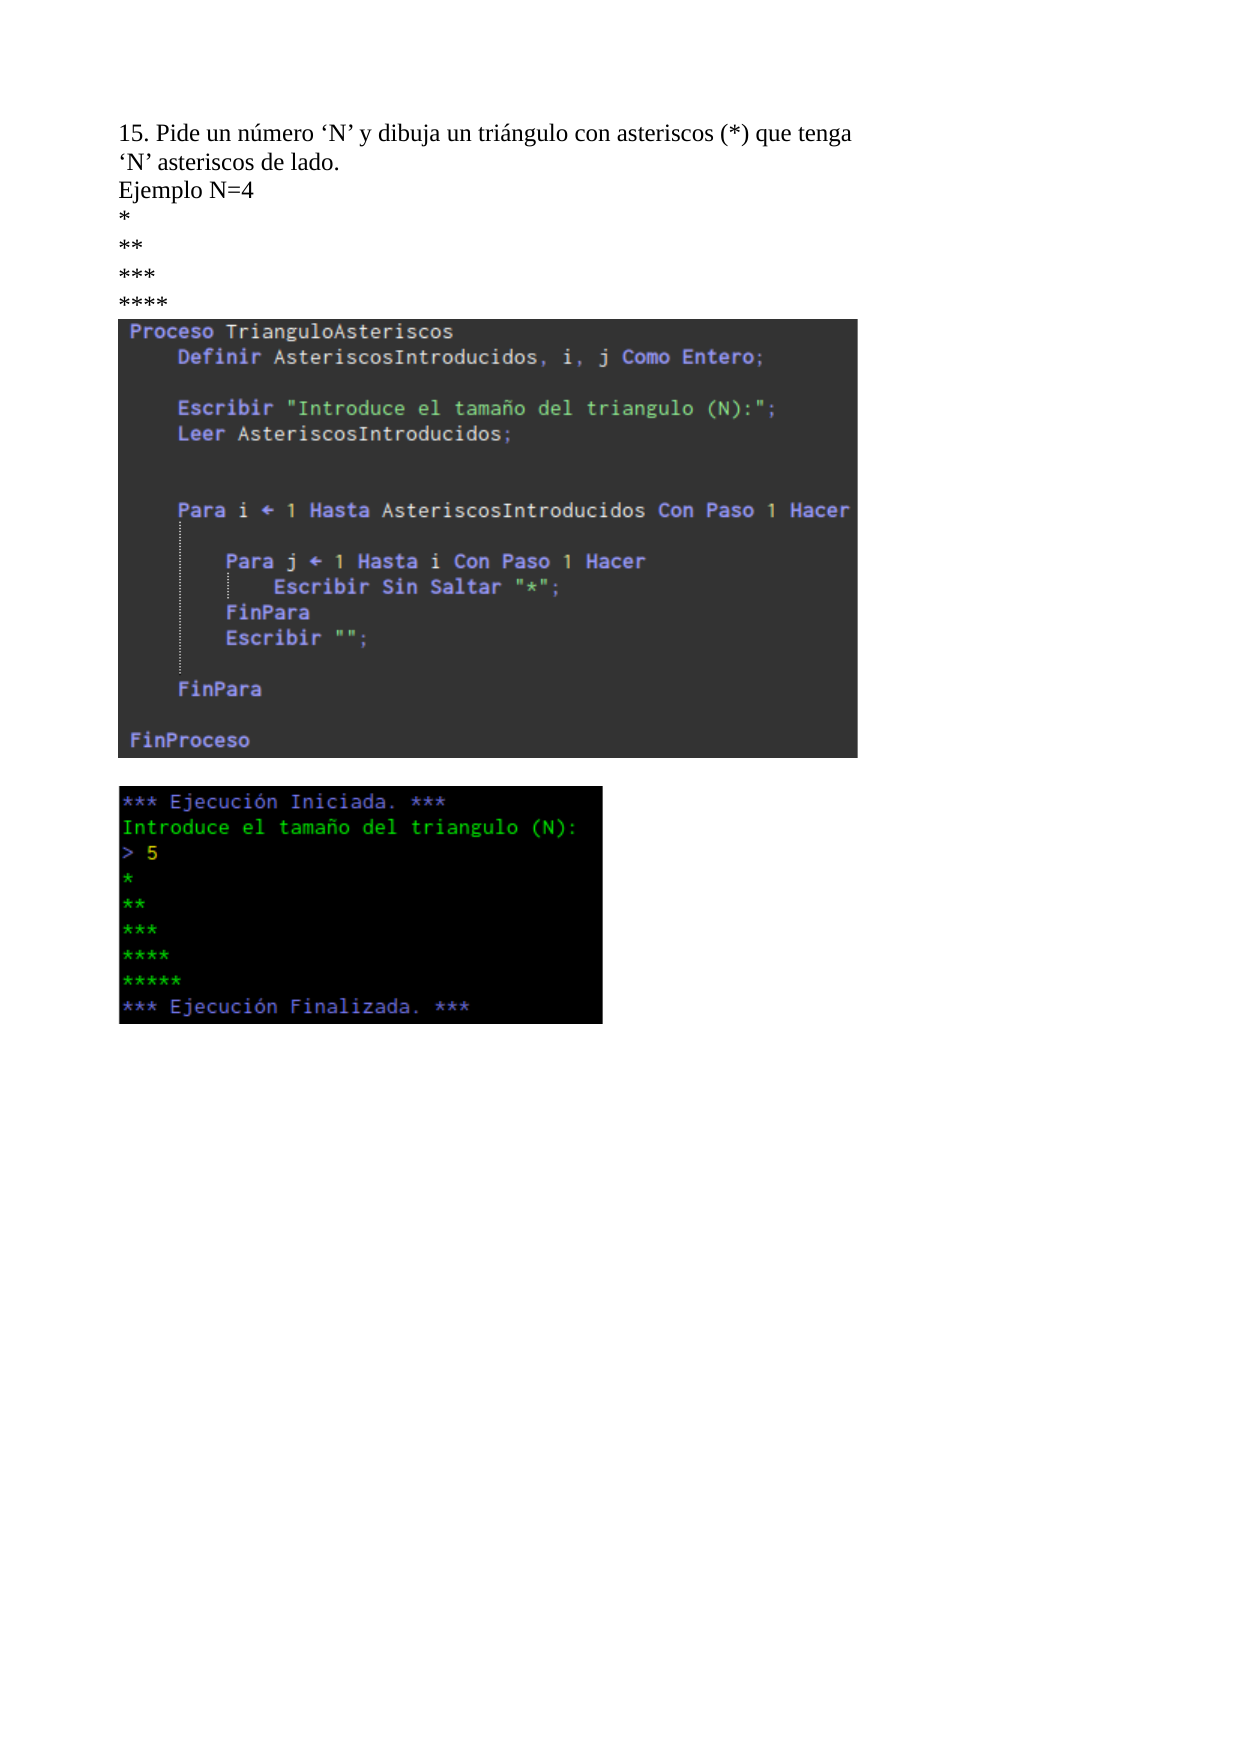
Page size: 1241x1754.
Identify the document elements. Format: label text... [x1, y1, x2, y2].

text **** [118, 291, 1122, 319]
picture [118, 319, 858, 758]
text * [118, 204, 1122, 233]
picture [118, 786, 603, 1024]
text ‘N’ asteriscos de lado. [118, 147, 1122, 176]
text 15. Pide un número ‘N’ y dibuja un triángulo con asteriscos (*) que tenga [118, 118, 1122, 147]
text *** [118, 262, 1122, 291]
text Ejemplo N=4 [118, 176, 1122, 204]
text ** [118, 233, 1122, 262]
